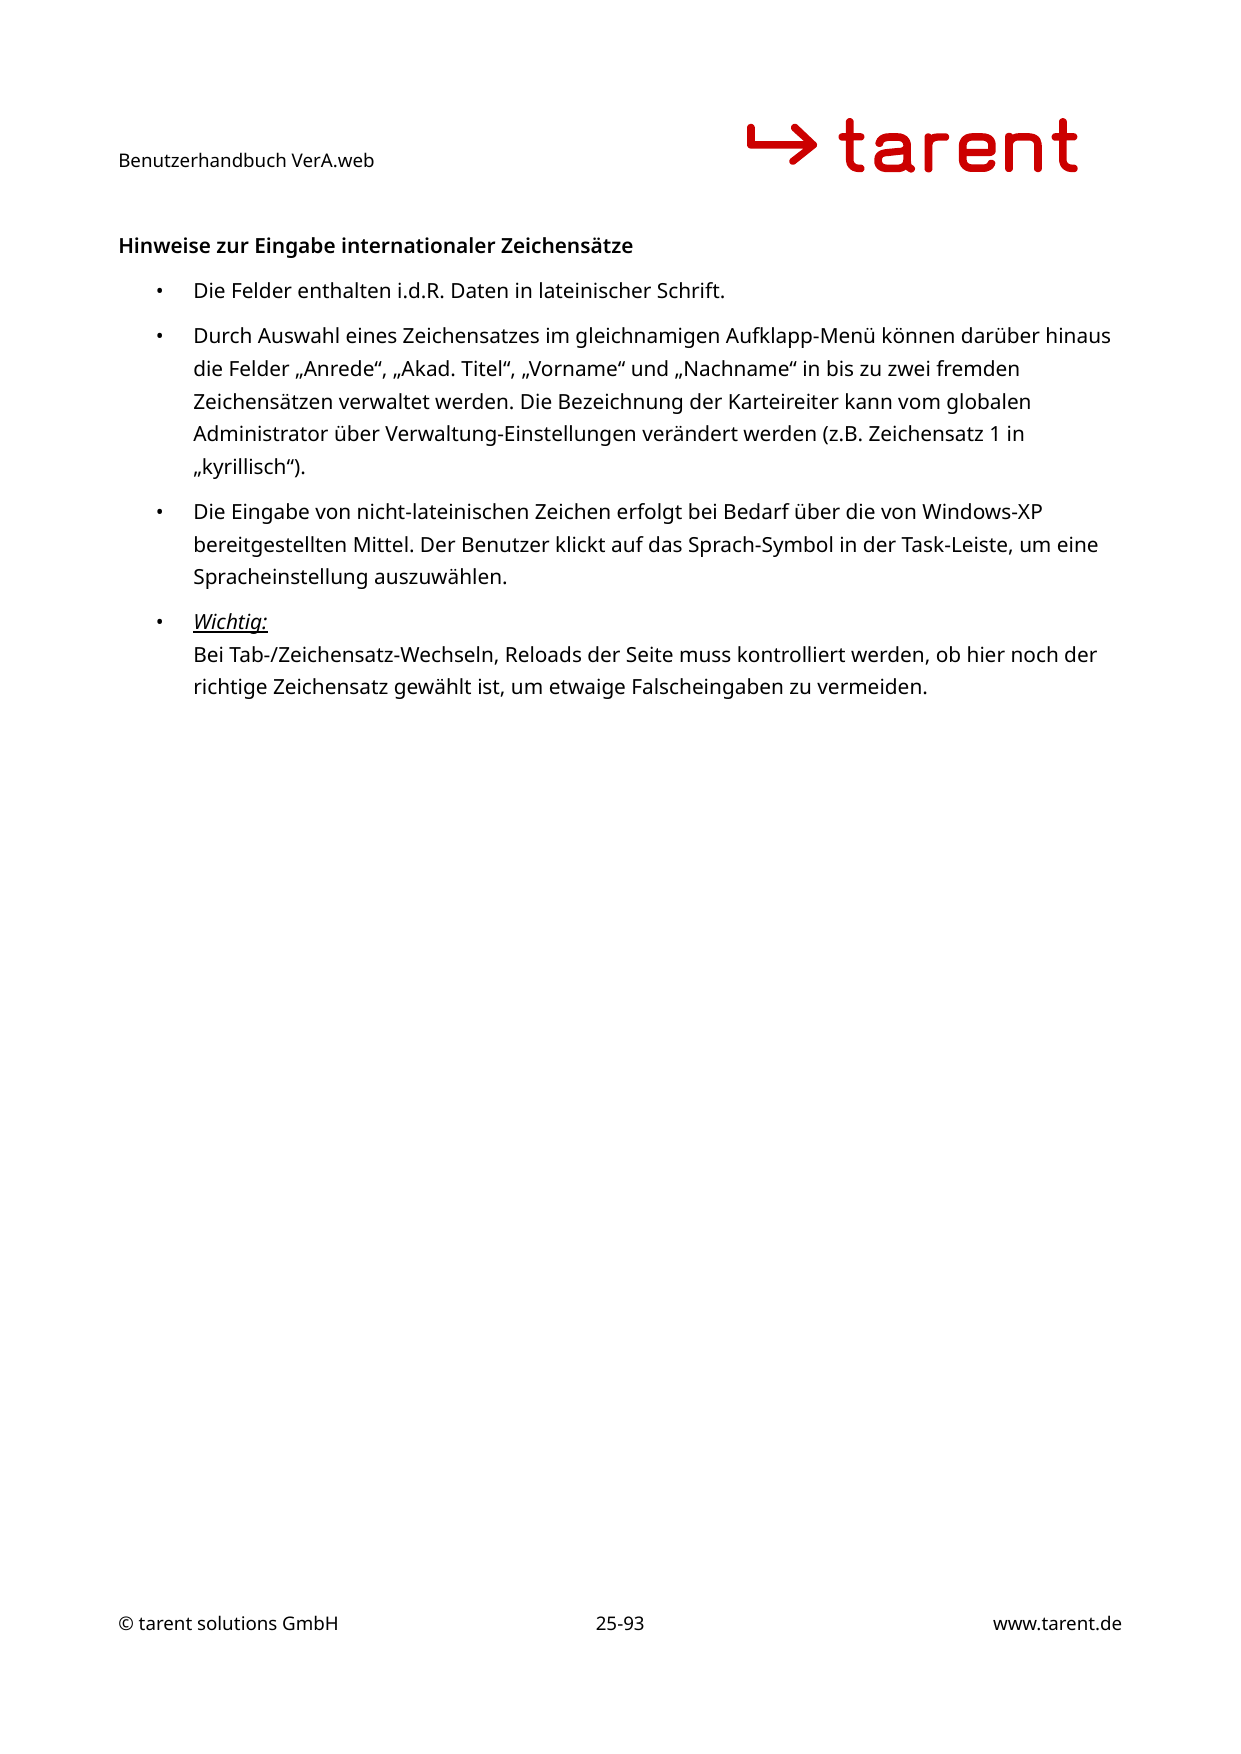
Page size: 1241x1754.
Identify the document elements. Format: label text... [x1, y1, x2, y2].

text Hinweise zur Eingabe internationaler Zeichensätze [118, 232, 1122, 260]
list Die Felder enthalten i.d.R. Daten in lateinischer Schrift. [156, 277, 1122, 305]
list Durch Auswahl eines Zeichensatzes im gleichnamigen Aufklapp-Menü können darüber hinaus die Felder „Anrede“, „Akad. Titel“, „Vorname“ und „Nachname“ in bis zu zwei fremden Zeichensätzen verwaltet werden. Die Bezeichnung der Karteireiter kann vom globalen Administrator über Verwaltung-Einstellungen verändert werden (z.B. Zeichensatz 1 in „kyrillisch“). [156, 322, 1122, 481]
list Wichtig: Bei Tab-/Zeichensatz-Wechseln, Reloads der Seite muss kontrolliert werden, ob hier noch der richtige Zeichensatz gewählt ist, um etwaige Falscheingaben zu vermeiden. [156, 607, 1122, 701]
list Die Eingabe von nicht-lateinischen Zeichen erfolgt bei Bedarf über die von Windows-XP bereitgestellten Mittel. Der Benutzer klickt auf das Sprach-Symbol in der Task-Leiste, um eine Spracheinstellung auszuwählen. [156, 497, 1122, 591]
